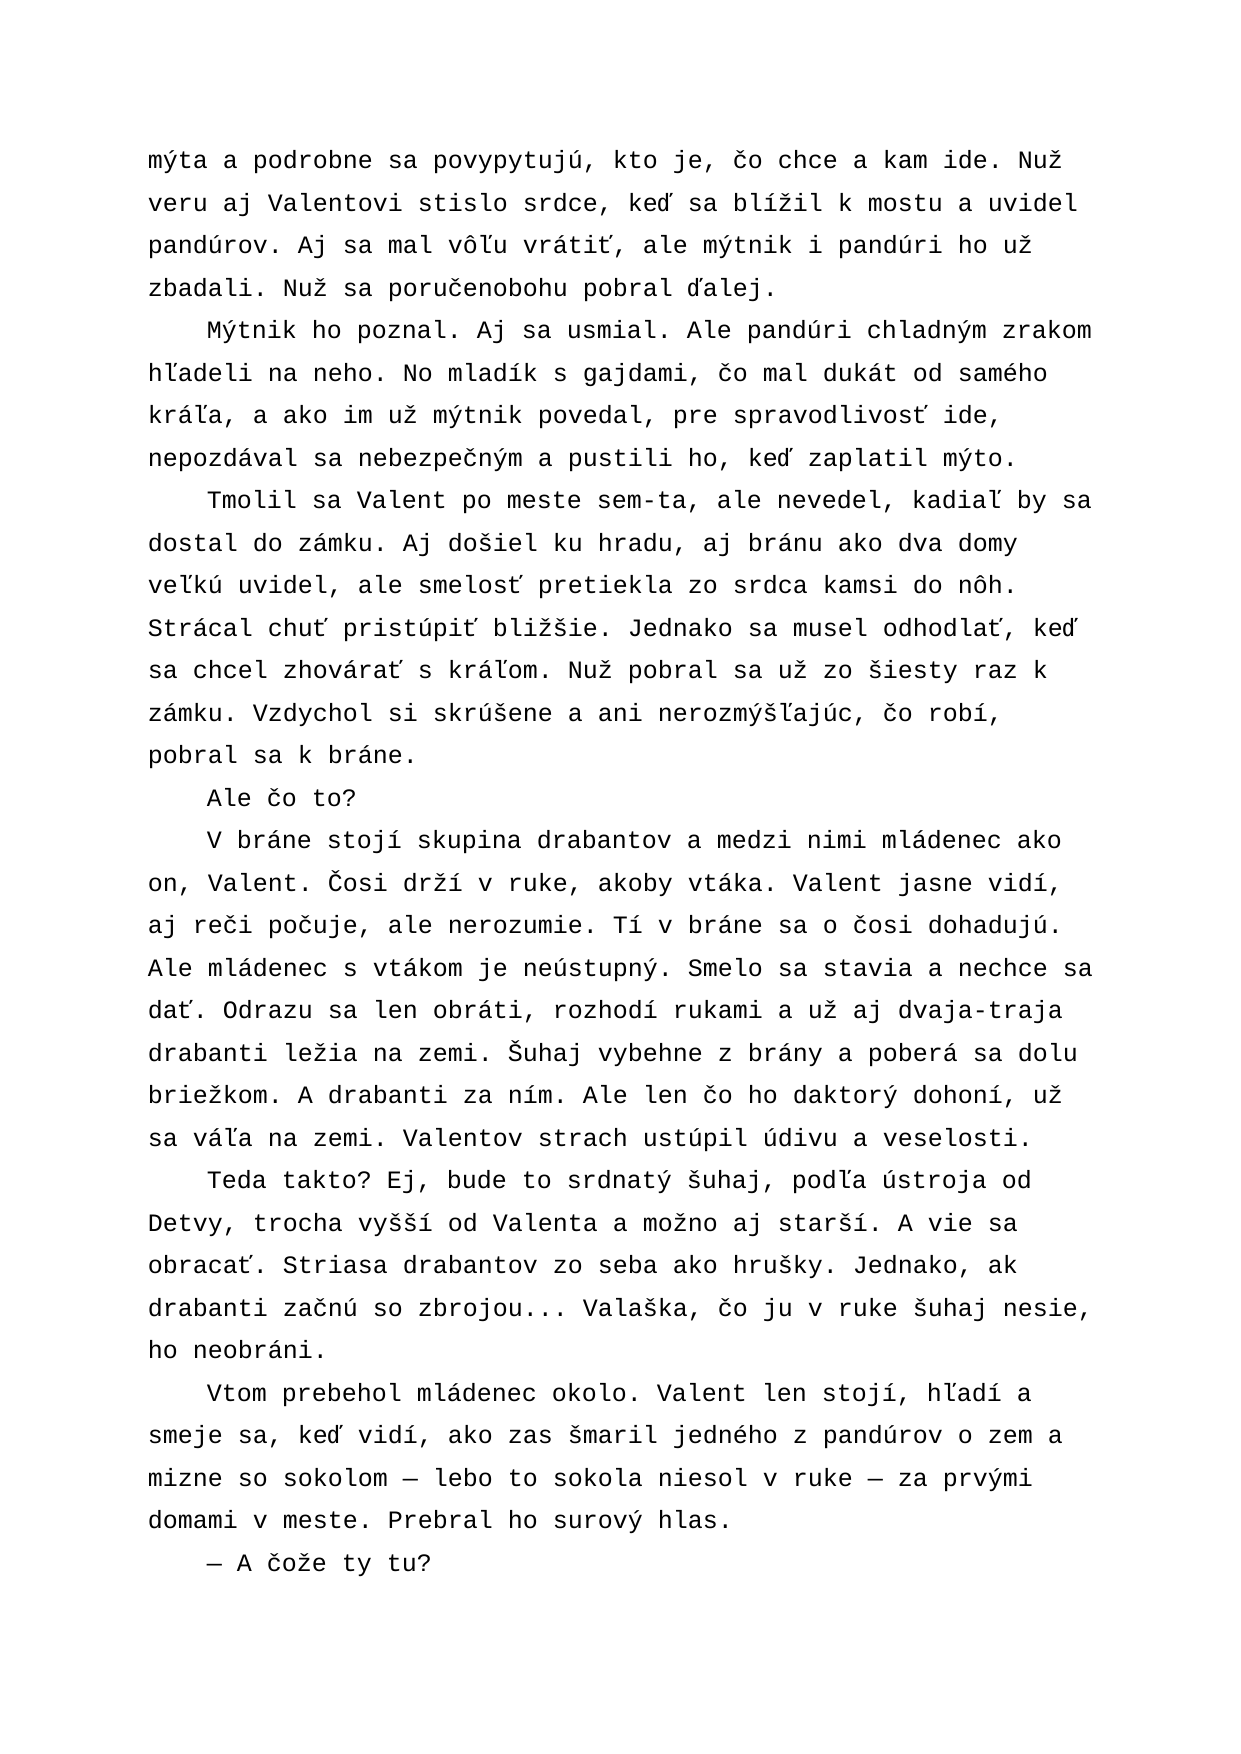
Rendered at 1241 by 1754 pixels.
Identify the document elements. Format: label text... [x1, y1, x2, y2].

text mýta a podrobne sa povypytujú, kto je, čo chce a kam ide. Nuž veru aj Valentovi stislo srdce, keď sa blížil k mostu a uvidel pandúrov. Aj sa mal vôľu vrátiť, ale mýtnik i pandúri ho už zbadali. Nuž sa poručenobohu pobral ďalej. [148, 148, 1093, 303]
text Ale čo to? [148, 785, 1093, 813]
text Tmolil sa Valent po meste sem-ta, ale nevedel, kadiaľ by sa dostal do zámku. Aj došiel ku hradu, aj bránu ako dva domy veľkú uvidel, ale smelosť pretiekla zo srdca kamsi do nôh. Strácal chuť pristúpiť bližšie. Jednako sa musel odhodlať, keď sa chcel zhovárať s kráľom. Nuž pobral sa už zo šiesty raz k zámku. Vzdychol si skrúšene a ani nerozmýšľajúc, čo robí, pobral sa k bráne. [148, 488, 1093, 771]
text Teda takto? Ej, bude to srdnatý šuhaj, podľa ústroja od Detvy, trocha vyšší od Valenta a možno aj starší. A vie sa obracať. Striasa drabantov zo seba ako hrušky. Jednako, ak drabanti začnú so zbrojou... Valaška, čo ju v ruke šuhaj nesie, ho neobráni. [148, 1168, 1093, 1366]
text Vtom prebehol mládenec okolo. Valent len stojí, hľadí a smeje sa, keď vidí, ako zas šmaril jedného z pandúrov o zem a mizne so sokolom — lebo to sokola niesol v ruke — za prvými domami v meste. Prebral ho surový hlas. [148, 1380, 1093, 1536]
text Mýtnik ho poznal. Aj sa usmial. Ale pandúri chladným zrakom hľadeli na neho. No mladík s gajdami, čo mal dukát od samého kráľa, a ako im už mýtnik povedal, pre spravodlivosť ide, nepozdával sa nebezpečným a pustili ho, keď zaplatil mýto. [148, 318, 1093, 473]
text V bráne stojí skupina drabantov a medzi nimi mládenec ako on, Valent. Čosi drží v ruke, akoby vtáka. Valent jasne vidí, aj reči počuje, ale nerozumie. Tí v bráne sa o čosi dohadujú. Ale mládenec s vtákom je neústupný. Smelo sa stavia a nechce sa dať. Odrazu sa len obráti, rozhodí rukami a už aj dvaja-traja drabanti ležia na zemi. Šuhaj vybehne z brány a poberá sa dolu briežkom. A drabanti za ním. Ale len čo ho daktorý dohoní, už sa váľa na zemi. Valentov strach ustúpil údivu a veselosti. [148, 828, 1093, 1153]
text — A čože ty tu? [148, 1550, 1093, 1578]
